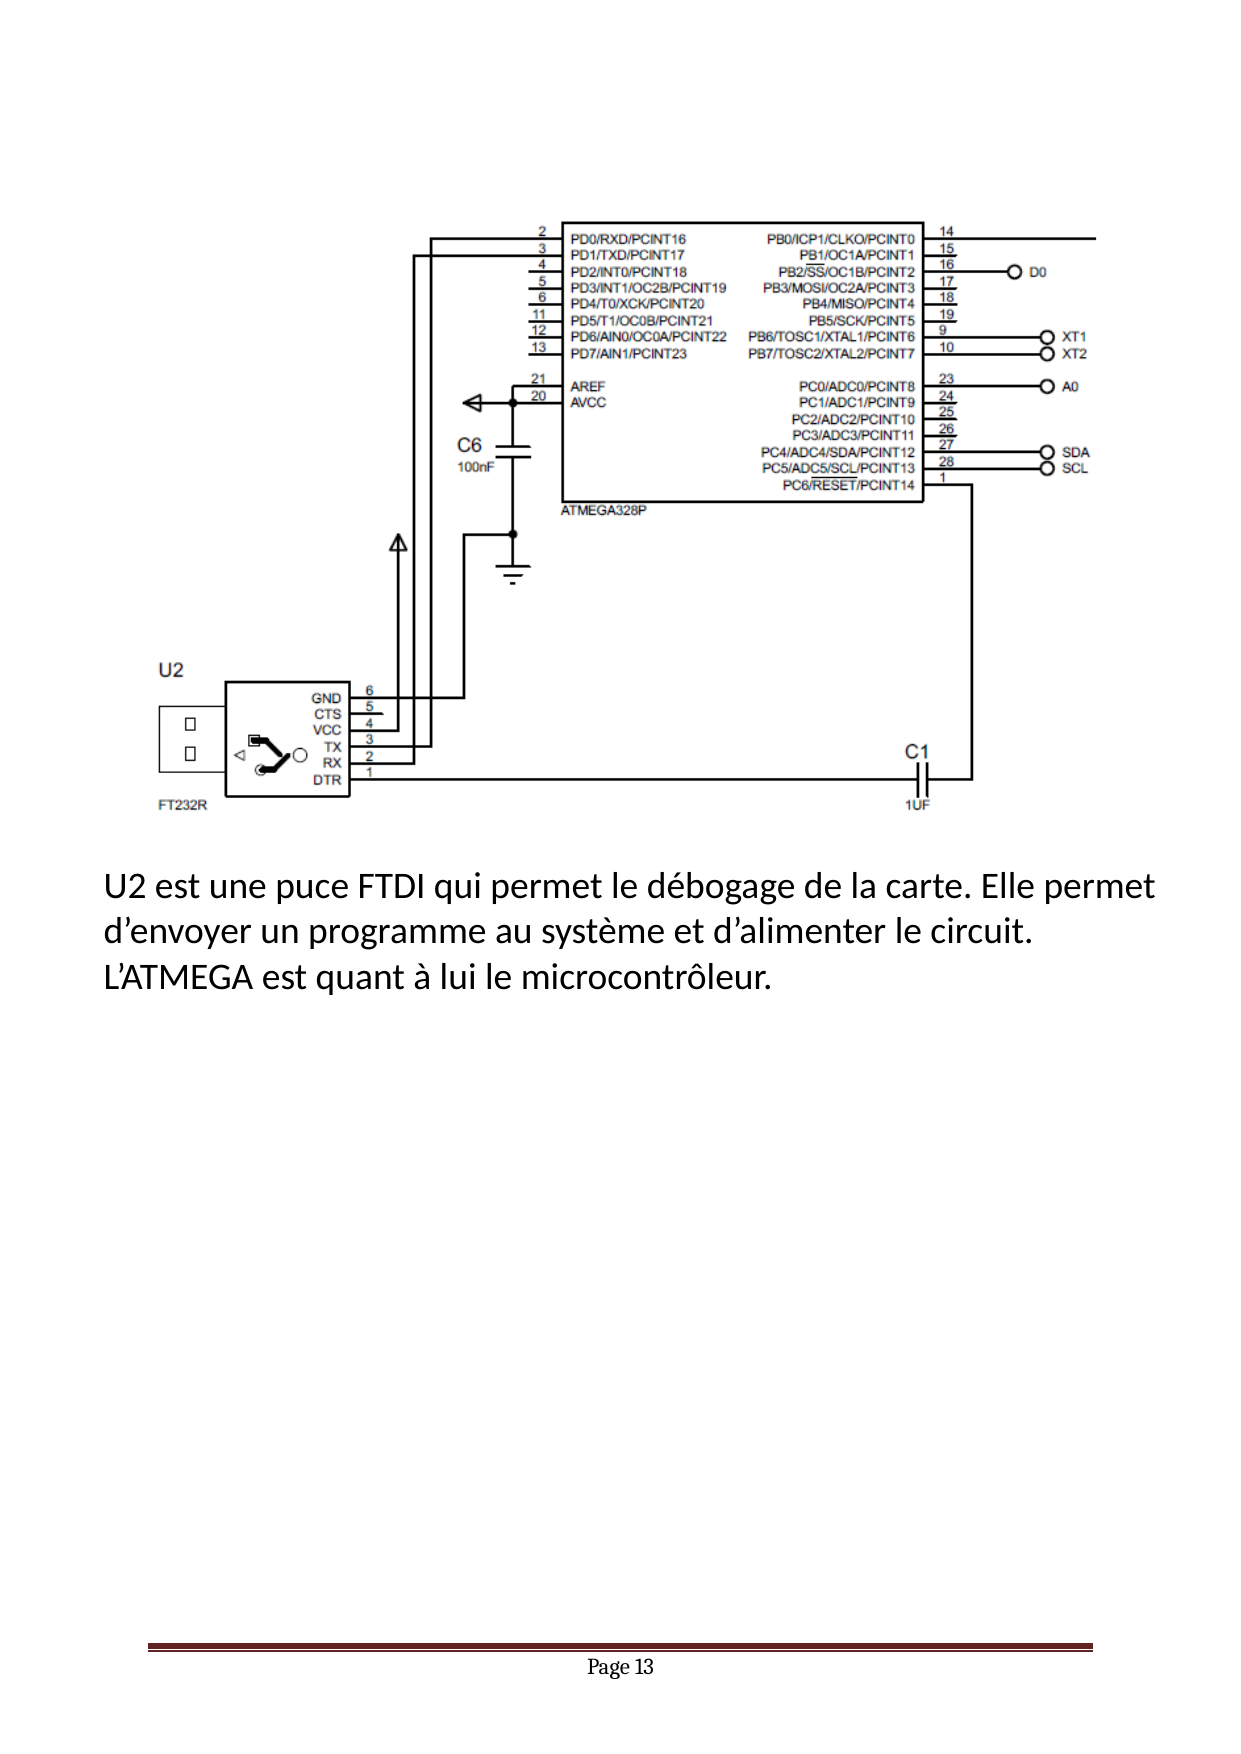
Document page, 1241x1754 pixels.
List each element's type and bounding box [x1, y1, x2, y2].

picture [151, 152, 1097, 823]
